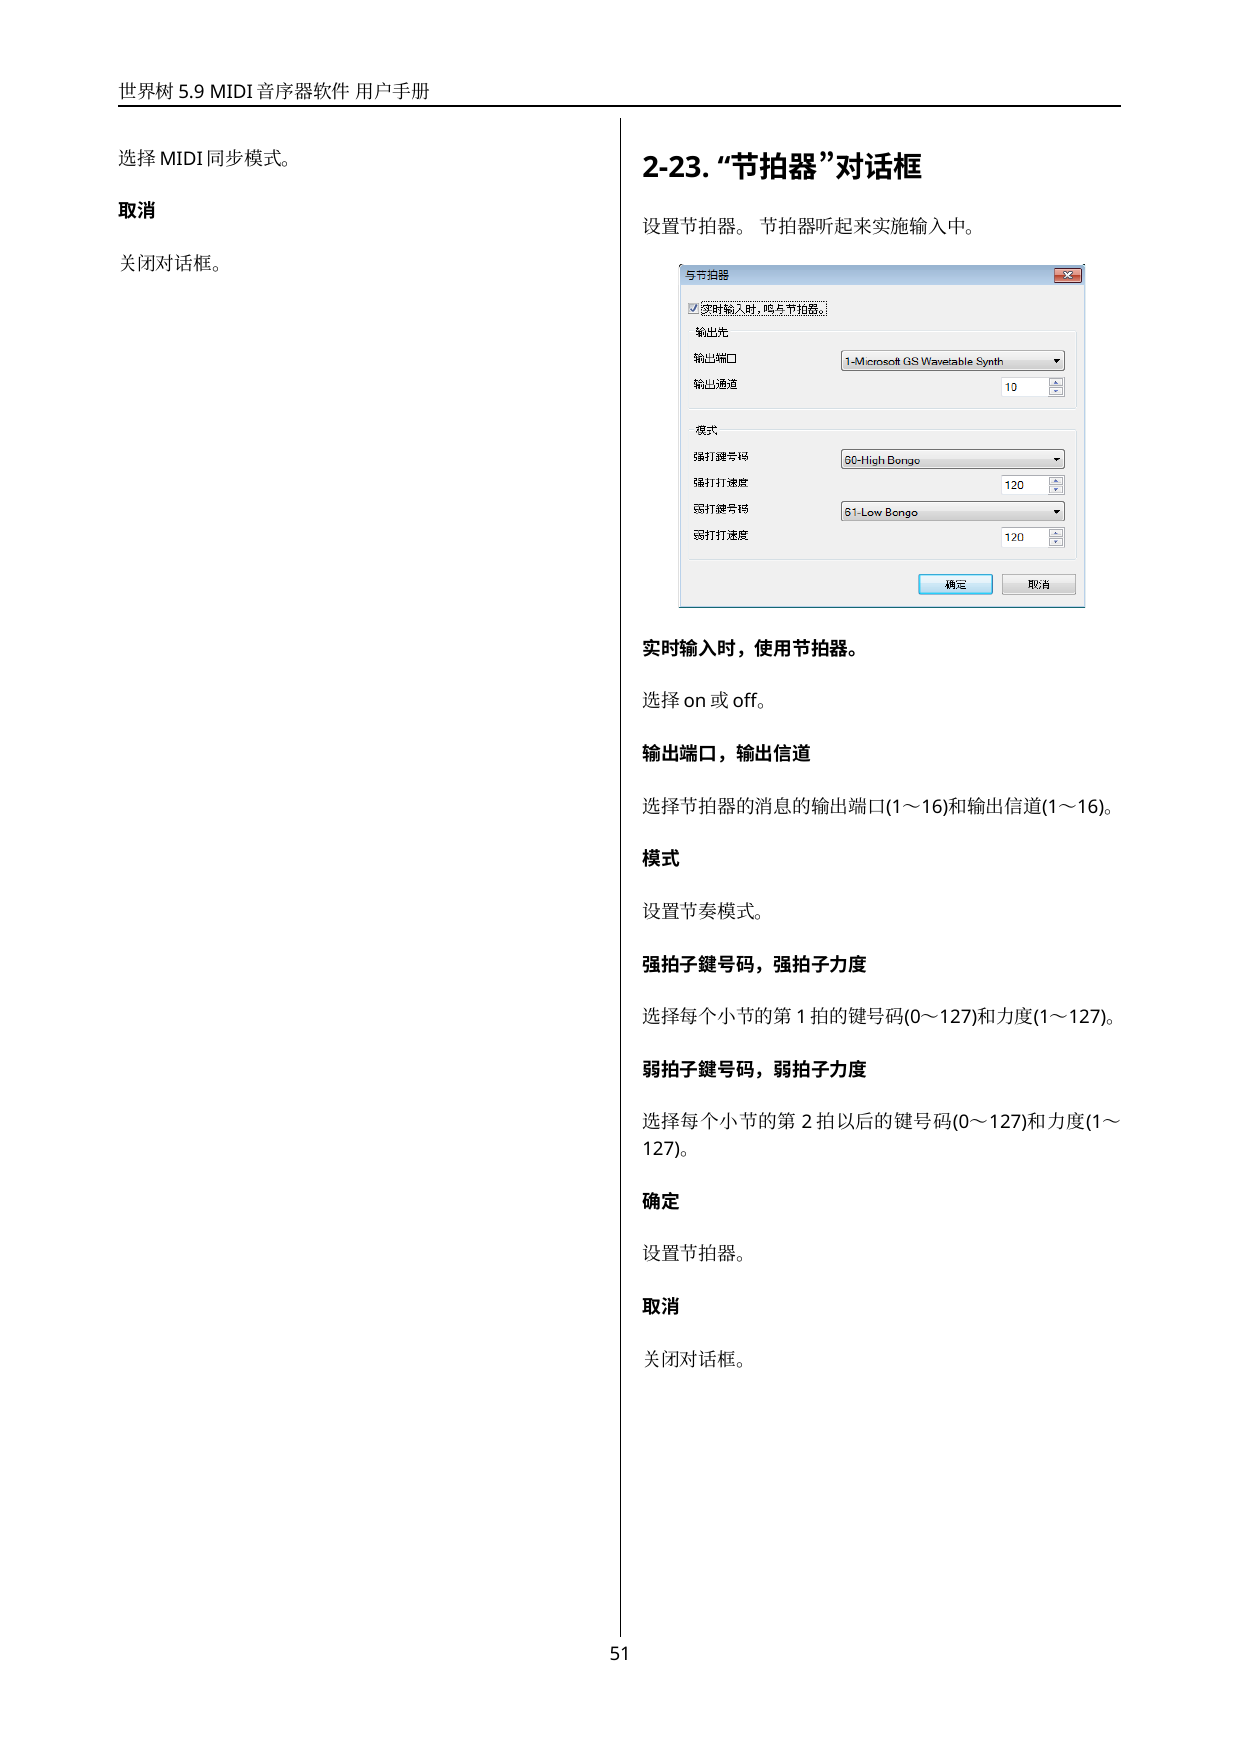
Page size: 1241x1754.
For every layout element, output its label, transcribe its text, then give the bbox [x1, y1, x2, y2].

text 模式 [642, 844, 1122, 871]
text 设置节奏模式。 [642, 897, 1122, 924]
text 关闭对话框。 [118, 249, 598, 276]
text 设置节拍器。 节拍器听起来实施输入中。 [642, 212, 1122, 238]
text 取消 [118, 196, 598, 223]
text 取消 [642, 1292, 1122, 1319]
text 确定 [642, 1187, 1122, 1214]
picture [678, 264, 1086, 608]
text 选择节拍器的消息的输出端口(1～16)和输出信道(1～16)。 [642, 791, 1122, 818]
text 选择每个小节的第2拍以后的键号码(0～127)和力度(1～127)。 [642, 1107, 1122, 1161]
text 关闭对话框。 [642, 1344, 1122, 1371]
text 输出端口，输出信道 [642, 739, 1122, 766]
text 强拍子鍵号码，强拍子力度 [642, 949, 1122, 976]
text 选择MIDI同步模式。 [118, 144, 598, 171]
subtitle 2-23. “节拍器”对话框 [642, 144, 1122, 186]
text 设置节拍器。 [642, 1239, 1122, 1266]
text 弱拍子鍵号码，弱拍子力度 [642, 1054, 1122, 1082]
text 实时输入时，使用节拍器。 [642, 633, 1122, 661]
text 选择每个小节的第1拍的键号码(0～127)和力度(1～127)。 [642, 1002, 1122, 1029]
text 选择on或off。 [642, 686, 1122, 713]
